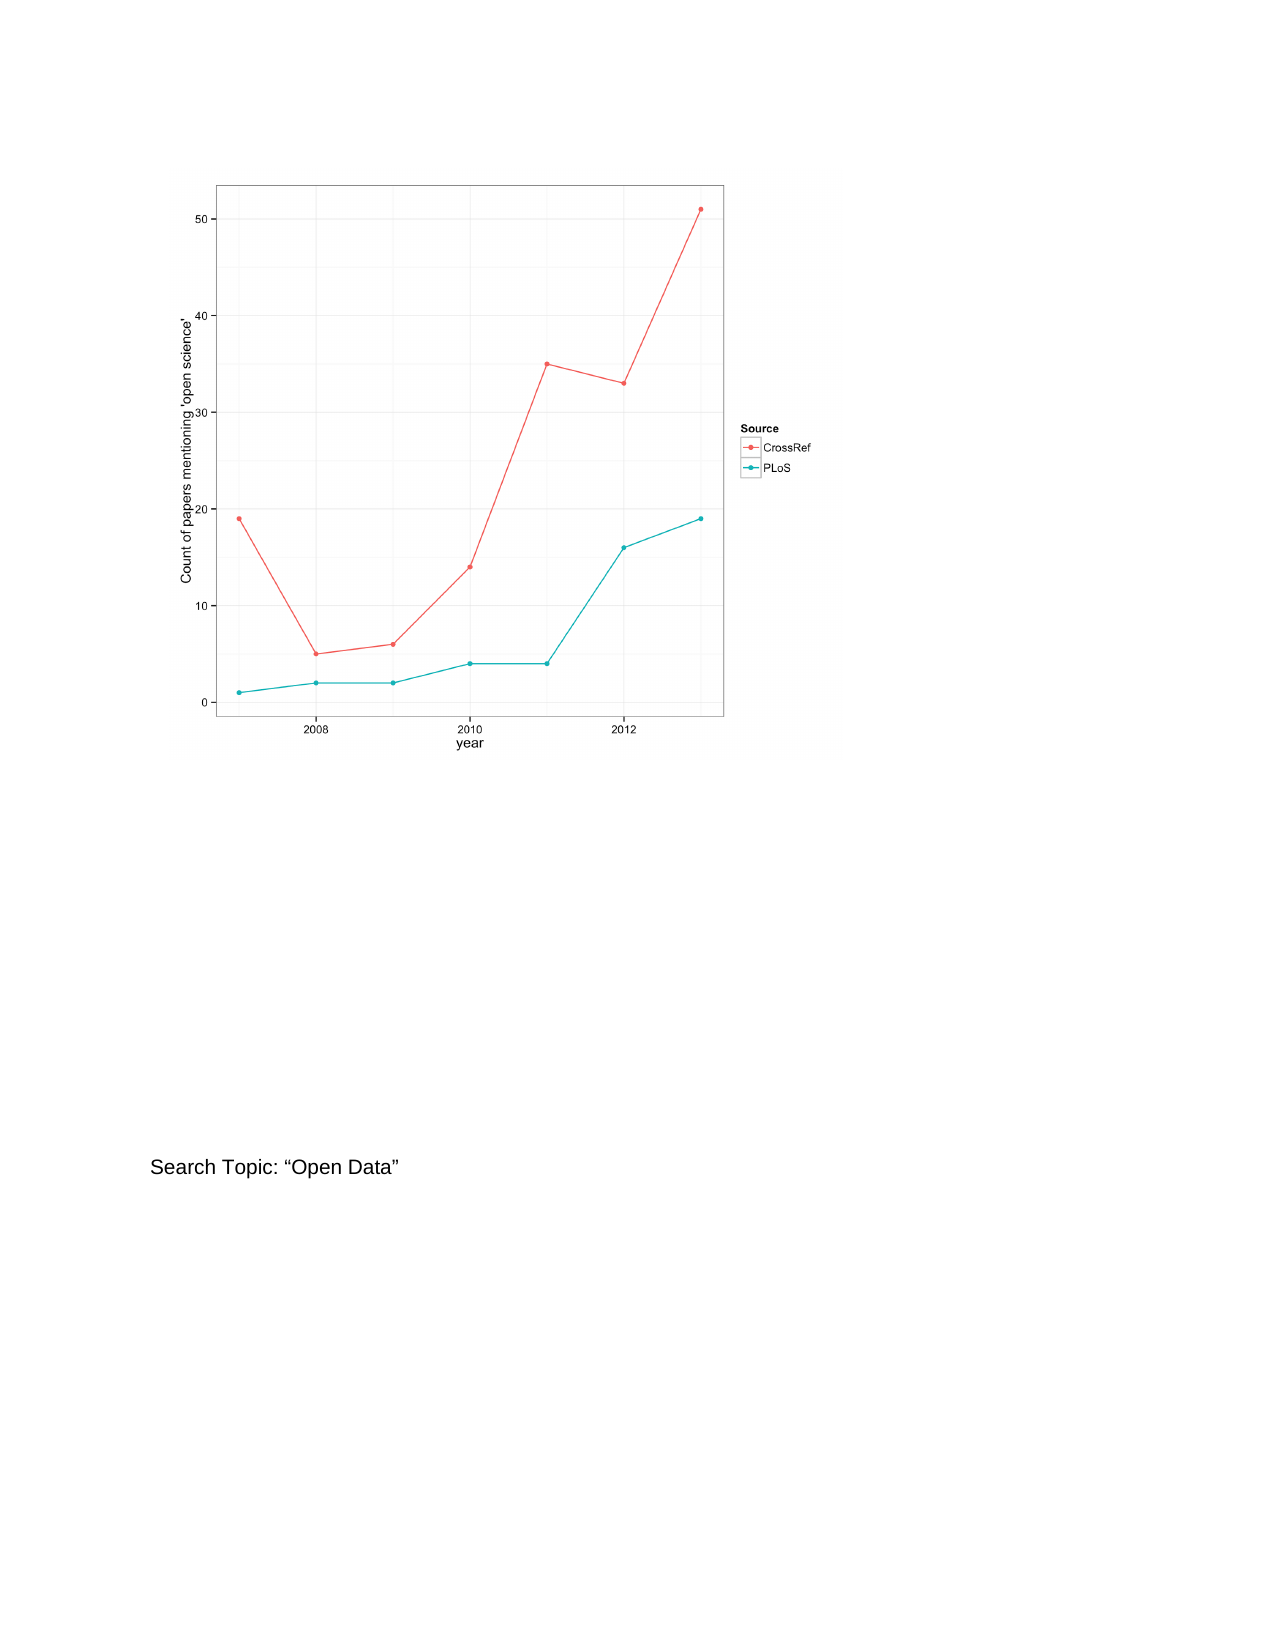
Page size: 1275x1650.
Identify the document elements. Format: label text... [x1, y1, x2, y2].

text Search Topic: “Open Data” [150, 1156, 1125, 1179]
picture [168, 168, 843, 760]
